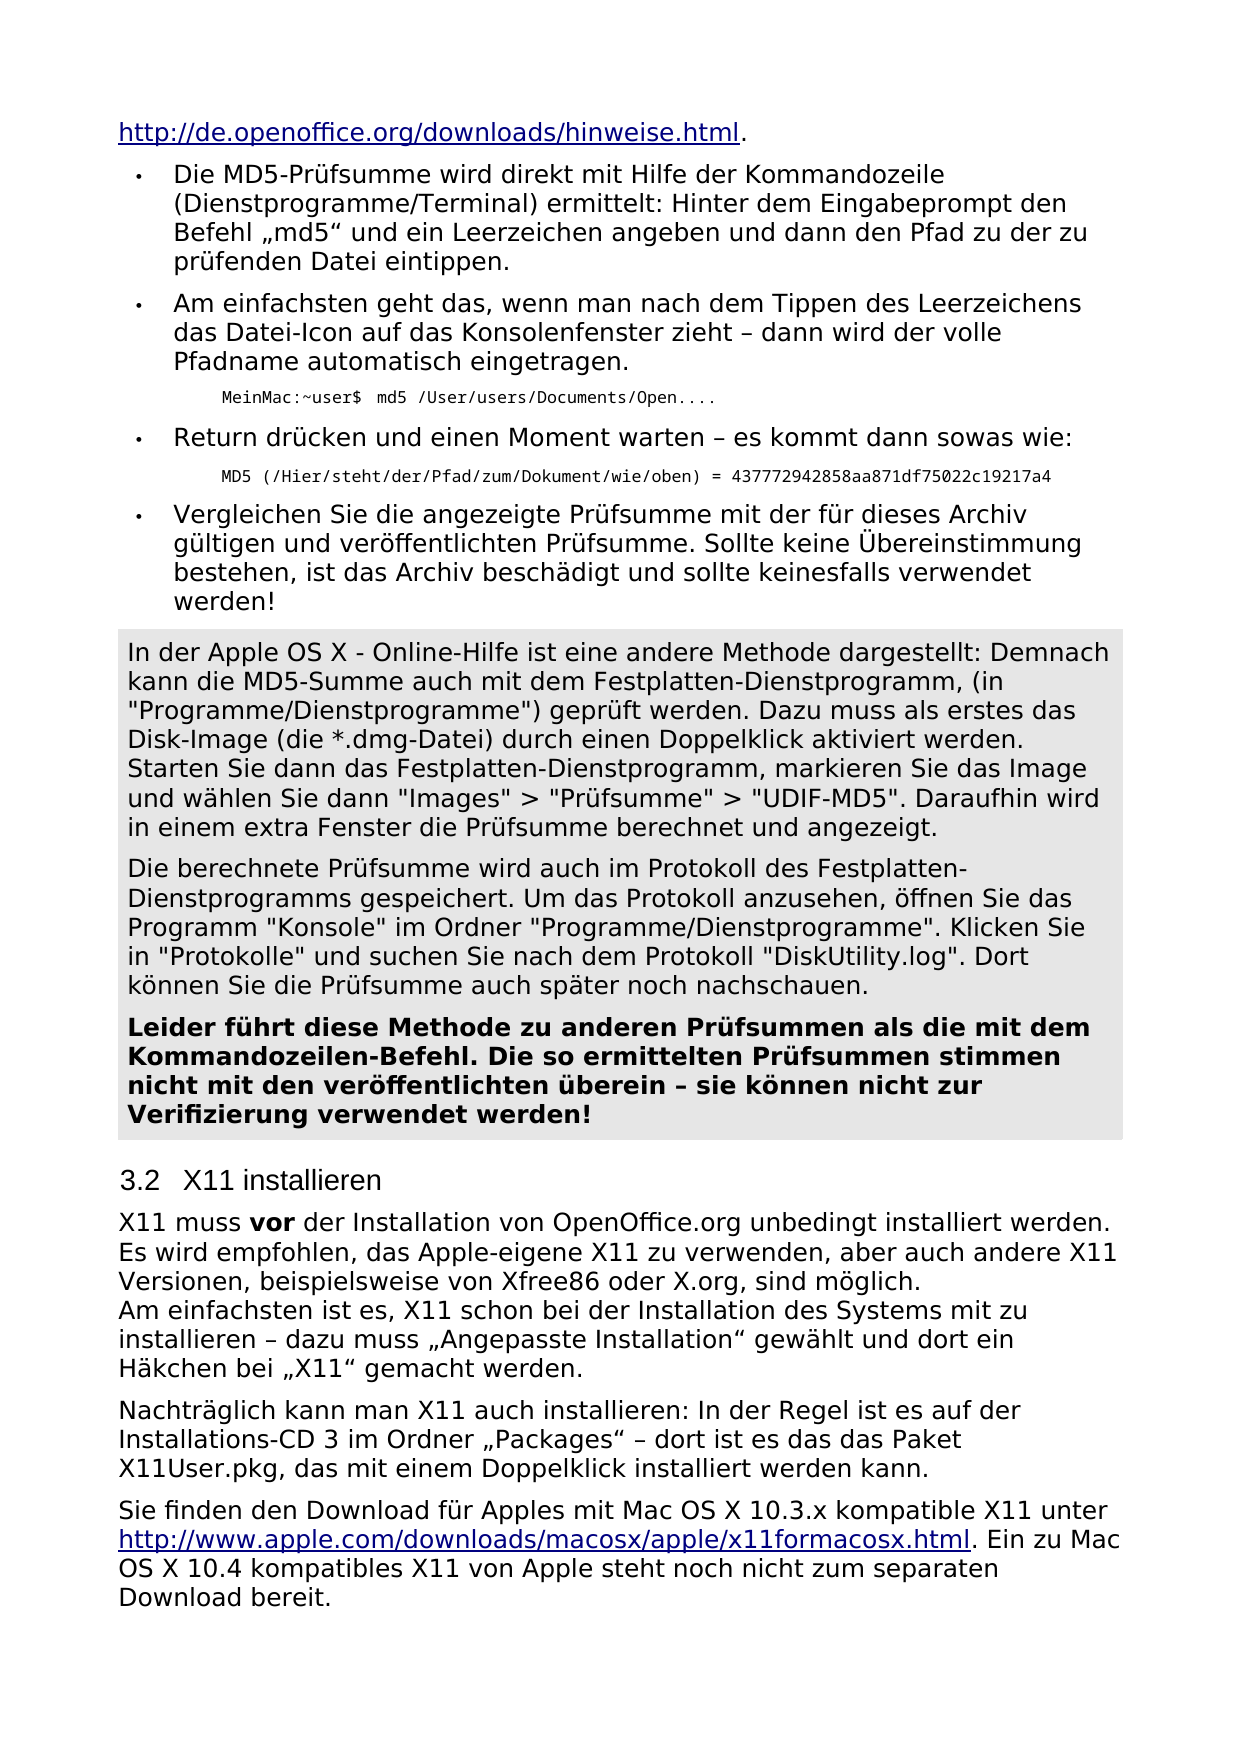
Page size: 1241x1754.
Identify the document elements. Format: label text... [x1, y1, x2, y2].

list Return drücken und einen Moment warten – es kommt dann sowas wie: [136, 423, 1122, 452]
list Vergleichen Sie die angezeigte Prüfsumme mit der für dieses Archiv gültigen und veröffentlichten Prüfsumme. Sollte keine Übereinstimmung bestehen, ist das Archiv beschädigt und sollte keinesfalls verwendet werden! [136, 500, 1122, 617]
text Sie finden den Download für Apples mit Mac OS X 10.3.x kompatible X11 unter http://www.apple.com/downloads/macosx/apple/x11formacosx.html. Ein zu Mac OS X 10.4 kompatibles X11 von Apple steht noch nicht zum separaten Download bereit. [118, 1496, 1122, 1613]
text Nachträglich kann man X11 auch installieren: In der Regel ist es auf der Installations-CD 3 im Ordner „Packages“ – dort ist es das das Paket X11User.pkg, das mit einem Doppelklick installiert werden kann. [118, 1396, 1122, 1483]
text Leider führt diese Methode zu anderen Prüfsummen als die mit dem Kommandozeilen-Befehl. Die so ermittelten Prüfsummen stimmen nicht mit den veröffentlichten überein – sie können nicht zur Verifizierung verwendet werden! [119, 1004, 1122, 1139]
text http://de.openoffice.org/downloads/hinweise.html. [118, 118, 1122, 147]
text In der Apple OS X - Online-Hilfe ist eine andere Methode dargestellt: Demnach kann die MD5-Summe auch mit dem Festplatten-Dienstprogramm, (in "Programme/Dienstprogramme") geprüft werden. Dazu muss als erstes das Disk-Image (die *.dmg-Datei) durch einen Doppelklick aktiviert werden. Starten Sie dann das Festplatten-Dienstprogramm, markieren Sie das Image und wählen Sie dann "Images" > "Prüfsumme" > "UDIF-MD5". Daraufhin wird in einem extra Fenster die Prüfsumme berechnet und angezeigt. [119, 630, 1122, 842]
subtitle X11 installieren [118, 1163, 1122, 1196]
text X11 muss vor der Installation von OpenOffice.org unbedingt installiert werden. Es wird empfohlen, das Apple-eigene X11 zu verwenden, aber auch andere X11 Versionen, beispielsweise von Xfree86 oder X.org, sind möglich. [118, 1208, 1122, 1296]
text Die berechnete Prüfsumme wird auch im Protokoll des Festplatten-Dienstprogramms gespeichert. Um das Protokoll anzusehen, öffnen Sie das Programm "Konsole" im Ordner "Programme/Dienstprogramme". Klicken Sie in "Protokolle" und suchen Sie nach dem Protokoll "DiskUtility.log". Dort können Sie die Prüfsumme auch später noch nachschauen. [119, 846, 1122, 1001]
text MD5 (/Hier/steht/der/Pfad/zum/Dokument/wie/oben) = 437772942858aa871df75022c19217a4 [148, 465, 1092, 487]
text Am einfachsten ist es, X11 schon bei der Installation des Systems mit zu installieren – dazu muss „Angepasste Installation“ gewählt und dort ein Häkchen bei „X11“ gemacht werden. [118, 1296, 1122, 1383]
list Am einfachsten geht das, wenn man nach dem Tippen des Leerzeichens das Datei-Icon auf das Konsolenfenster zieht – dann wird der volle Pfadname automatisch eingetragen. MeinMac:~user$ md5 /User/users/Documents/Open.... [136, 289, 1122, 411]
list Die MD5-Prüfsumme wird direkt mit Hilfe der Kommandozeile (Dienstprogramme/Terminal) ermittelt: Hinter dem Eingabeprompt den Befehl „md5“ und ein Leerzeichen angeben und dann den Pfad zu der zu prüfenden Datei eintippen. [136, 160, 1122, 276]
